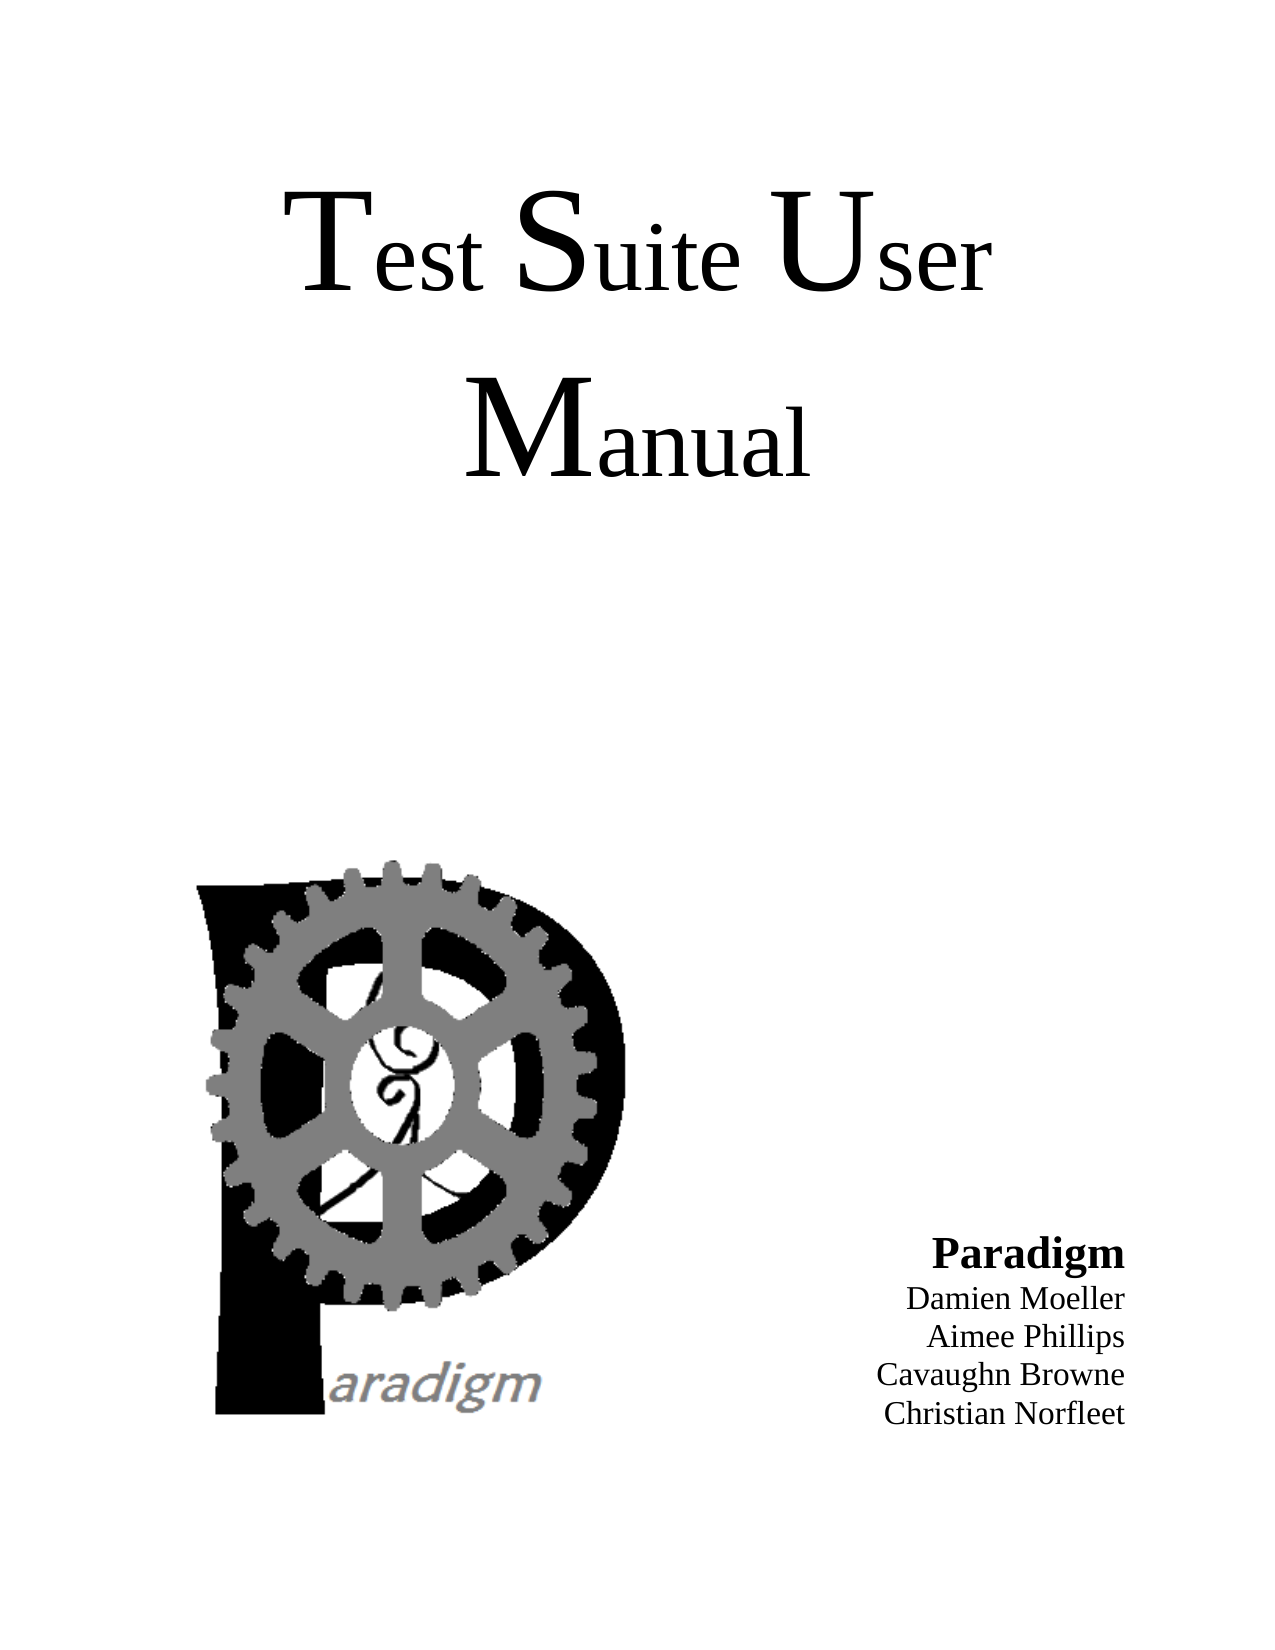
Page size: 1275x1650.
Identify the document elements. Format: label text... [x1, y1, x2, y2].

text Aimee Phillips [750, 1316, 1125, 1354]
text Paradigm [750, 1225, 1125, 1278]
text Test Suite User Manual [150, 150, 1125, 509]
text Damien Moeller [750, 1278, 1125, 1316]
text Christian Norfleet [750, 1393, 1125, 1431]
text Cavaughn Browne [750, 1354, 1125, 1393]
picture [150, 820, 677, 1482]
